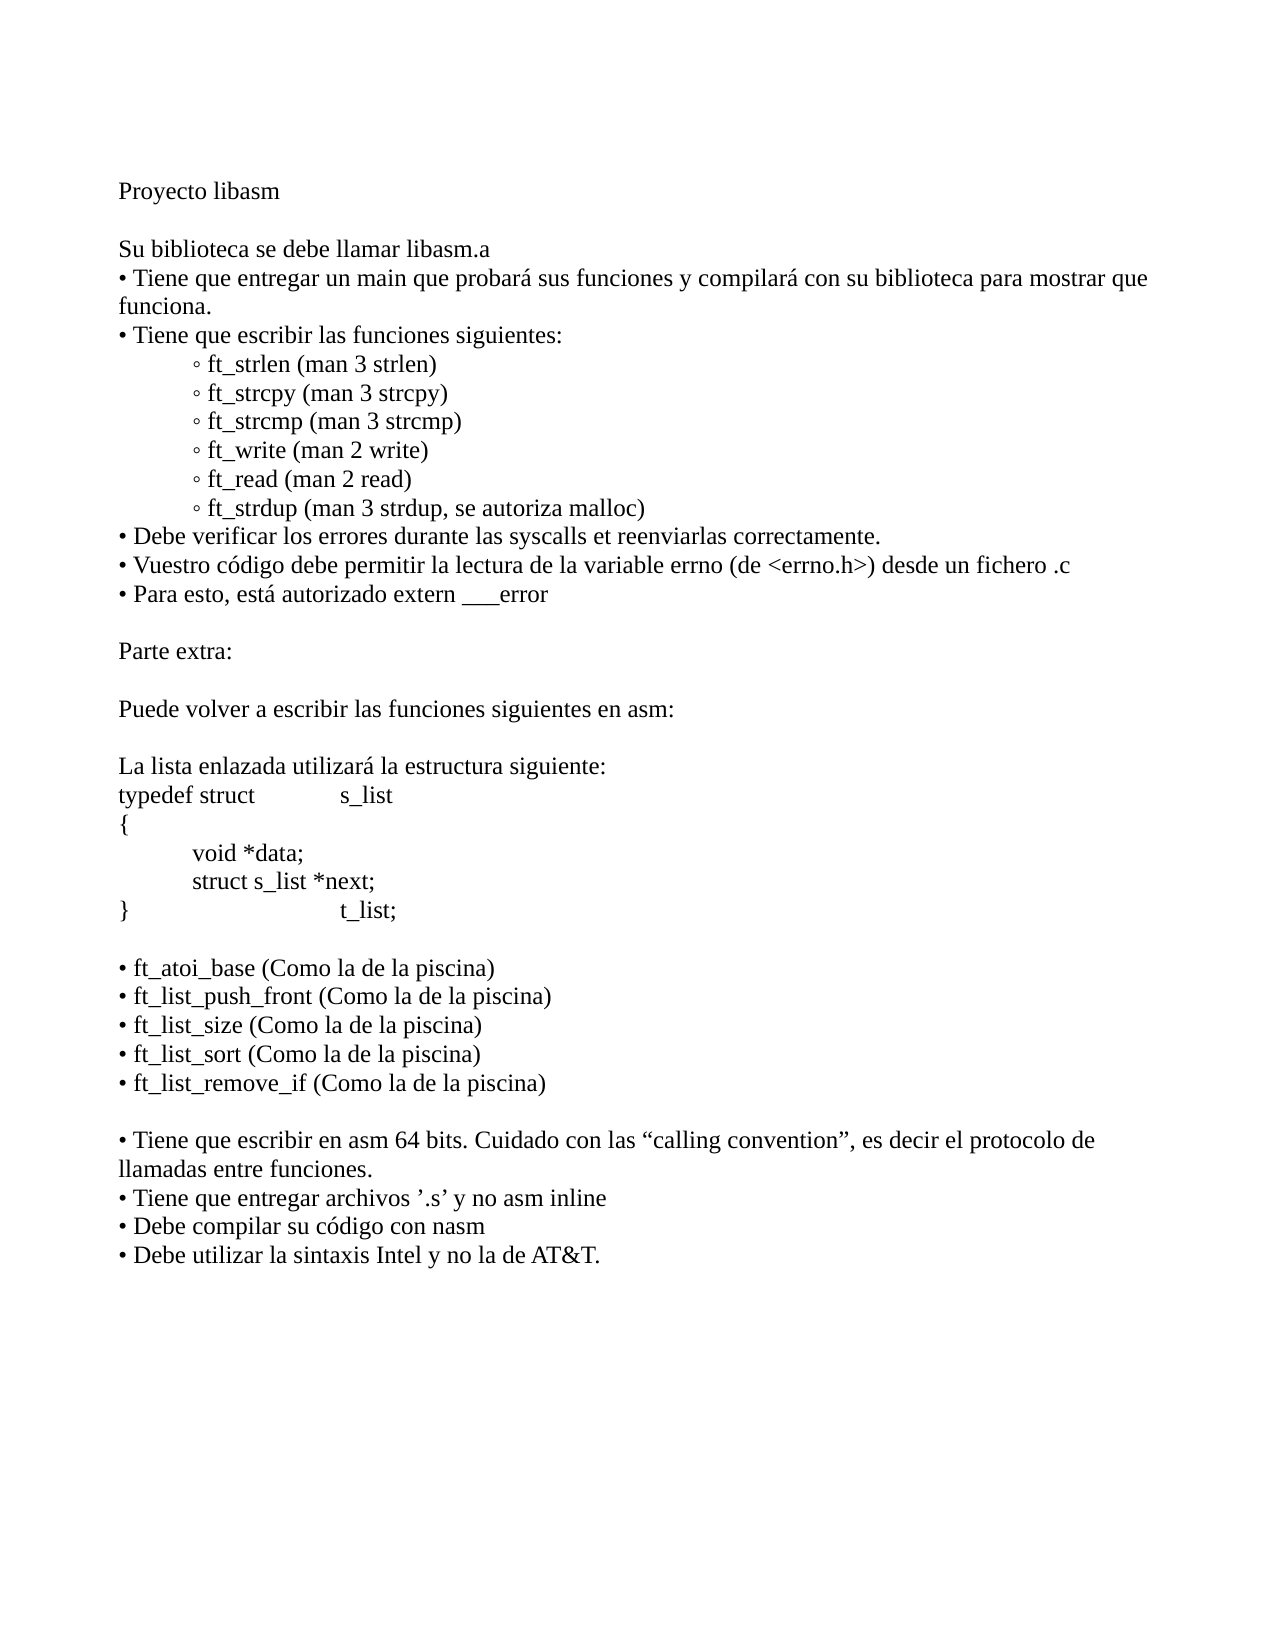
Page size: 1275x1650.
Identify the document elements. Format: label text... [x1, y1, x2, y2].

text ◦ ft_strdup (man 3 strdup, se autoriza malloc) [118, 493, 1157, 521]
text • Tiene que escribir en asm 64 bits. Cuidado con las “calling convention”, es decir el protocolo de llamadas entre funciones. [118, 1125, 1157, 1183]
text struct s_list *next; [118, 866, 1157, 895]
text • ft_list_remove_if (Como la de la piscina) [118, 1068, 1157, 1096]
text • ft_list_sort (Como la de la piscina) [118, 1039, 1157, 1068]
text } t_list; [118, 895, 1157, 924]
text • Debe compilar su código con nasm [118, 1211, 1157, 1240]
text ◦ ft_strlen (man 3 strlen) [118, 349, 1157, 378]
text • Tiene que entregar archivos ’.s’ y no asm inline [118, 1183, 1157, 1211]
text ◦ ft_read (man 2 read) [118, 464, 1157, 493]
text • ft_atoi_base (Como la de la piscina) [118, 953, 1157, 981]
text Proyecto libasm [118, 176, 1157, 205]
text Parte extra: [118, 636, 1157, 665]
text Puede volver a escribir las funciones siguientes en asm: [118, 694, 1157, 723]
text • Tiene que entregar un main que probará sus funciones y compilará con su biblioteca para mostrar que funciona. [118, 263, 1157, 320]
text ◦ ft_strcmp (man 3 strcmp) [118, 406, 1157, 435]
text ◦ ft_strcpy (man 3 strcpy) [118, 378, 1157, 406]
text Su biblioteca se debe llamar libasm.a [118, 234, 1157, 263]
text • Tiene que escribir las funciones siguientes: [118, 320, 1157, 349]
text { [118, 809, 1157, 838]
text La lista enlazada utilizará la estructura siguiente: [118, 751, 1157, 780]
text • ft_list_push_front (Como la de la piscina) [118, 981, 1157, 1010]
text void *data; [118, 838, 1157, 866]
text typedef struct s_list [118, 780, 1157, 809]
text • Debe verificar los errores durante las syscalls et reenviarlas correctamente. [118, 521, 1157, 550]
text • Debe utilizar la sintaxis Intel y no la de AT&T. [118, 1240, 1157, 1269]
text • Vuestro código debe permitir la lectura de la variable errno (de <errno.h>) desde un fichero .c [118, 550, 1157, 579]
text • Para esto, está autorizado extern ___error [118, 579, 1157, 608]
text • ft_list_size (Como la de la piscina) [118, 1010, 1157, 1039]
text ◦ ft_write (man 2 write) [118, 435, 1157, 464]
